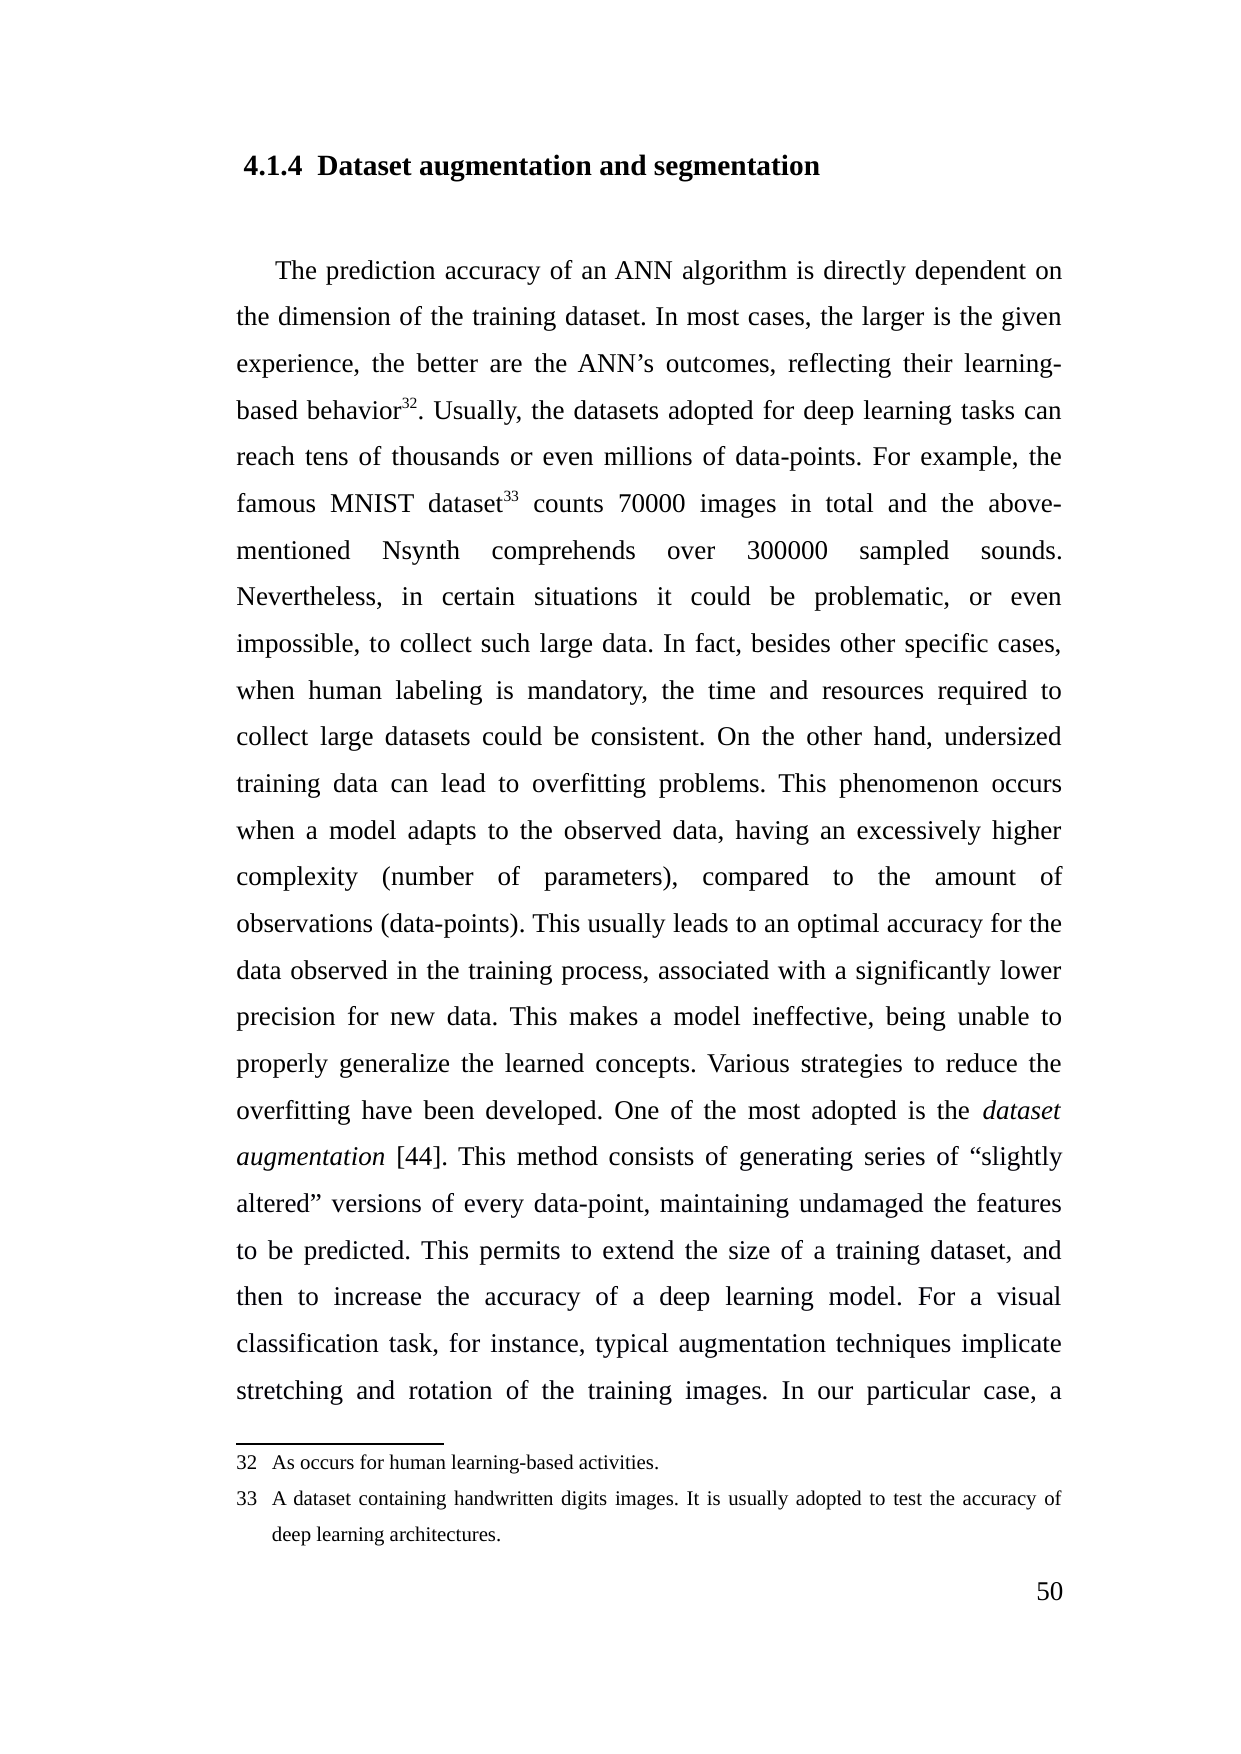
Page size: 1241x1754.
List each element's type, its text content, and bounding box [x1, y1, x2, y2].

text A dataset containing handwritten digits images. It is usually adopted to test the accuracy of deep learning architectures. [236, 1486, 1063, 1546]
subtitle Dataset augmentation and segmentation [236, 148, 1063, 181]
text The prediction accuracy of an ANN algorithm is directly dependent on the dimension of the training dataset. In most cases, the larger is the given experience, the better are the ANN’s outcomes, reflecting their learning-based behavior. Usually, the datasets adopted for deep learning tasks can reach tens of thousands or even millions of data-points. For example, the famous MNIST dataset counts 70000 images in total and the above-mentioned Nsynth comprehends over 300000 sampled sounds. Nevertheless, in certain situations it could be problematic, or even impossible, to collect such large data. In fact, besides other specific cases, when human labeling is mandatory, the time and resources required to collect large datasets could be consistent. On the other hand, undersized training data can lead to overfitting problems. This phenomenon occurs when a model adapts to the observed data, having an excessively higher complexity (number of parameters), compared to the amount of observations (data-points). This usually leads to an optimal accuracy for the data observed in the training process, associated with a significantly lower precision for new data. This makes a model ineffective, being unable to properly generalize the learned concepts. Various strategies to reduce the overfitting have been developed. One of the most adopted is the dataset augmentation [44]. This method consists of generating series of “slightly altered” versions of every data-point, maintaining undamaged the features to be predicted. This permits to extend the size of a training dataset, and then to increase the accuracy of a deep learning model. For a visual classification task, for instance, typical augmentation techniques implicate stretching and rotation of the training images. In our particular case, a [236, 254, 1063, 1405]
text As occurs for human learning-based activities. [236, 1449, 1063, 1474]
